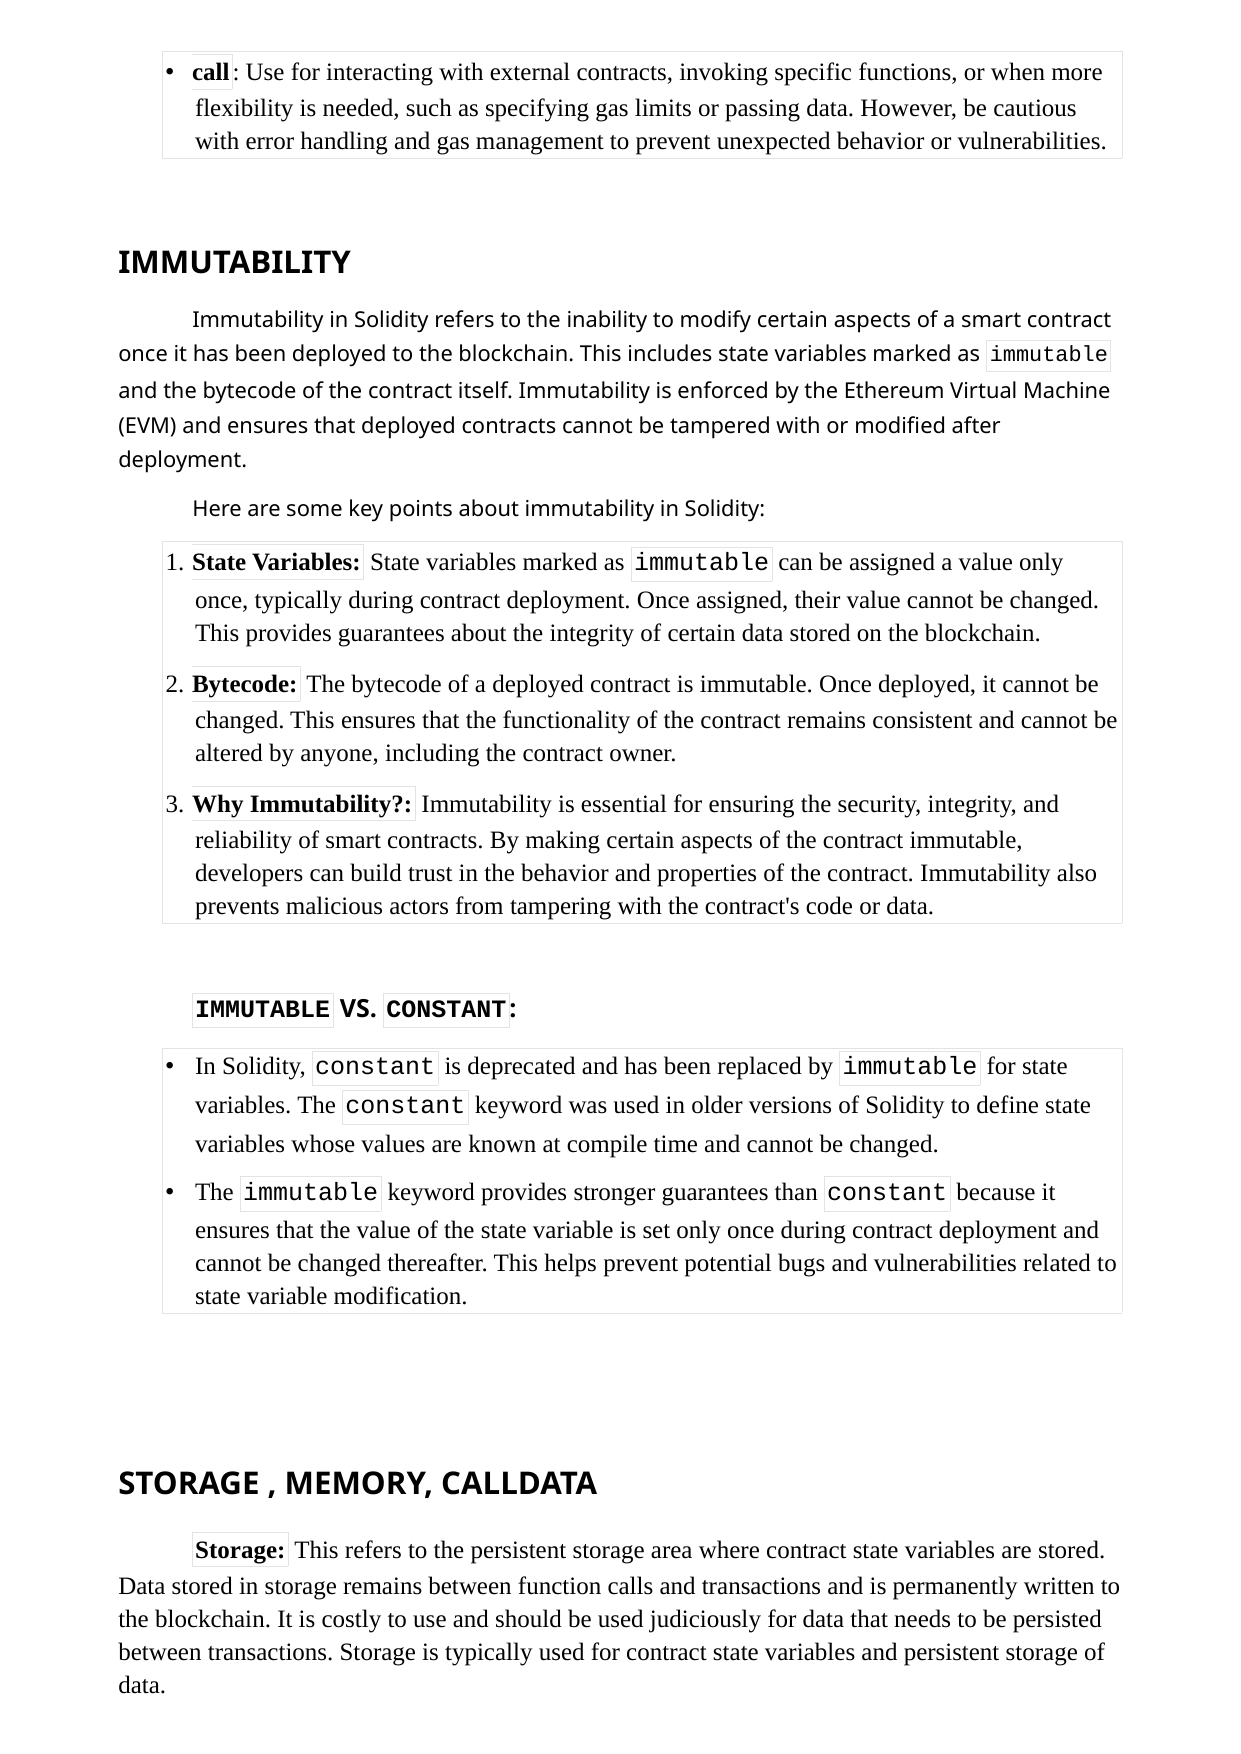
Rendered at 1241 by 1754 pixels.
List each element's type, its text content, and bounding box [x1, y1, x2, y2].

text STORAGE , MEMORY, CALLDATA [118, 1461, 1122, 1504]
text Immutability in Solidity refers to the inability to modify certain aspects of a smart contract once it has been deployed to the blockchain. This includes state variables marked as immutable and the bytecode of the contract itself. Immutability is enforced by the Ethereum Virtual Machine (EVM) and ensures that deployed contracts cannot be tampered with or modified after deployment. [118, 304, 1122, 473]
text Here are some key points about immutability in Solidity: [118, 492, 1122, 522]
text Storage: This refers to the persistent storage area where contract state variables are stored. Data stored in storage remains between function calls and transactions and is permanently written to the blockchain. It is costly to use and should be used judiciously for data that needs to be persisted between transactions. Storage is typically used for contract state variables and persistent storage of data. [118, 1524, 1122, 1699]
text IMMUTABLE VS. CONSTANT: [118, 990, 1122, 1027]
list In Solidity, constant is deprecated and has been replaced by immutable for state variables. The constant keyword was used in older versions of Solidity to define state variables whose values are known at compile time and cannot be changed. [163, 1049, 1122, 1157]
list Bytecode: The bytecode of a deployed contract is immutable. Once deployed, it cannot be changed. This ensures that the functionality of the contract remains consistent and cannot be altered by anyone, including the contract owner. [163, 663, 1122, 767]
list call: Use for interacting with external contracts, invoking specific functions, or when more flexibility is needed, such as specifying gas limits or passing data. However, be cautious with error handling and gas management to prevent unexpected behavior or vulnerabilities. [163, 52, 1122, 158]
text IMMUTABILITY [118, 240, 1122, 283]
list State Variables: State variables marked as immutable can be assigned a value only once, typically during contract deployment. Once assigned, their value cannot be changed. This provides guarantees about the integrity of certain data stored on the blockchain. [163, 542, 1122, 647]
list The immutable keyword provides stronger guarantees than constant because it ensures that the value of the state variable is set only once during contract deployment and cannot be changed thereafter. This helps prevent potential bugs and vulnerabilities related to state variable modification. [163, 1173, 1122, 1313]
list Why Immutability?: Immutability is essential for ensuring the security, integrity, and reliability of smart contracts. By making certain aspects of the contract immutable, developers can build trust in the behavior and properties of the contract. Immutability also prevents malicious actors from tampering with the contract's code or data. [163, 783, 1122, 923]
